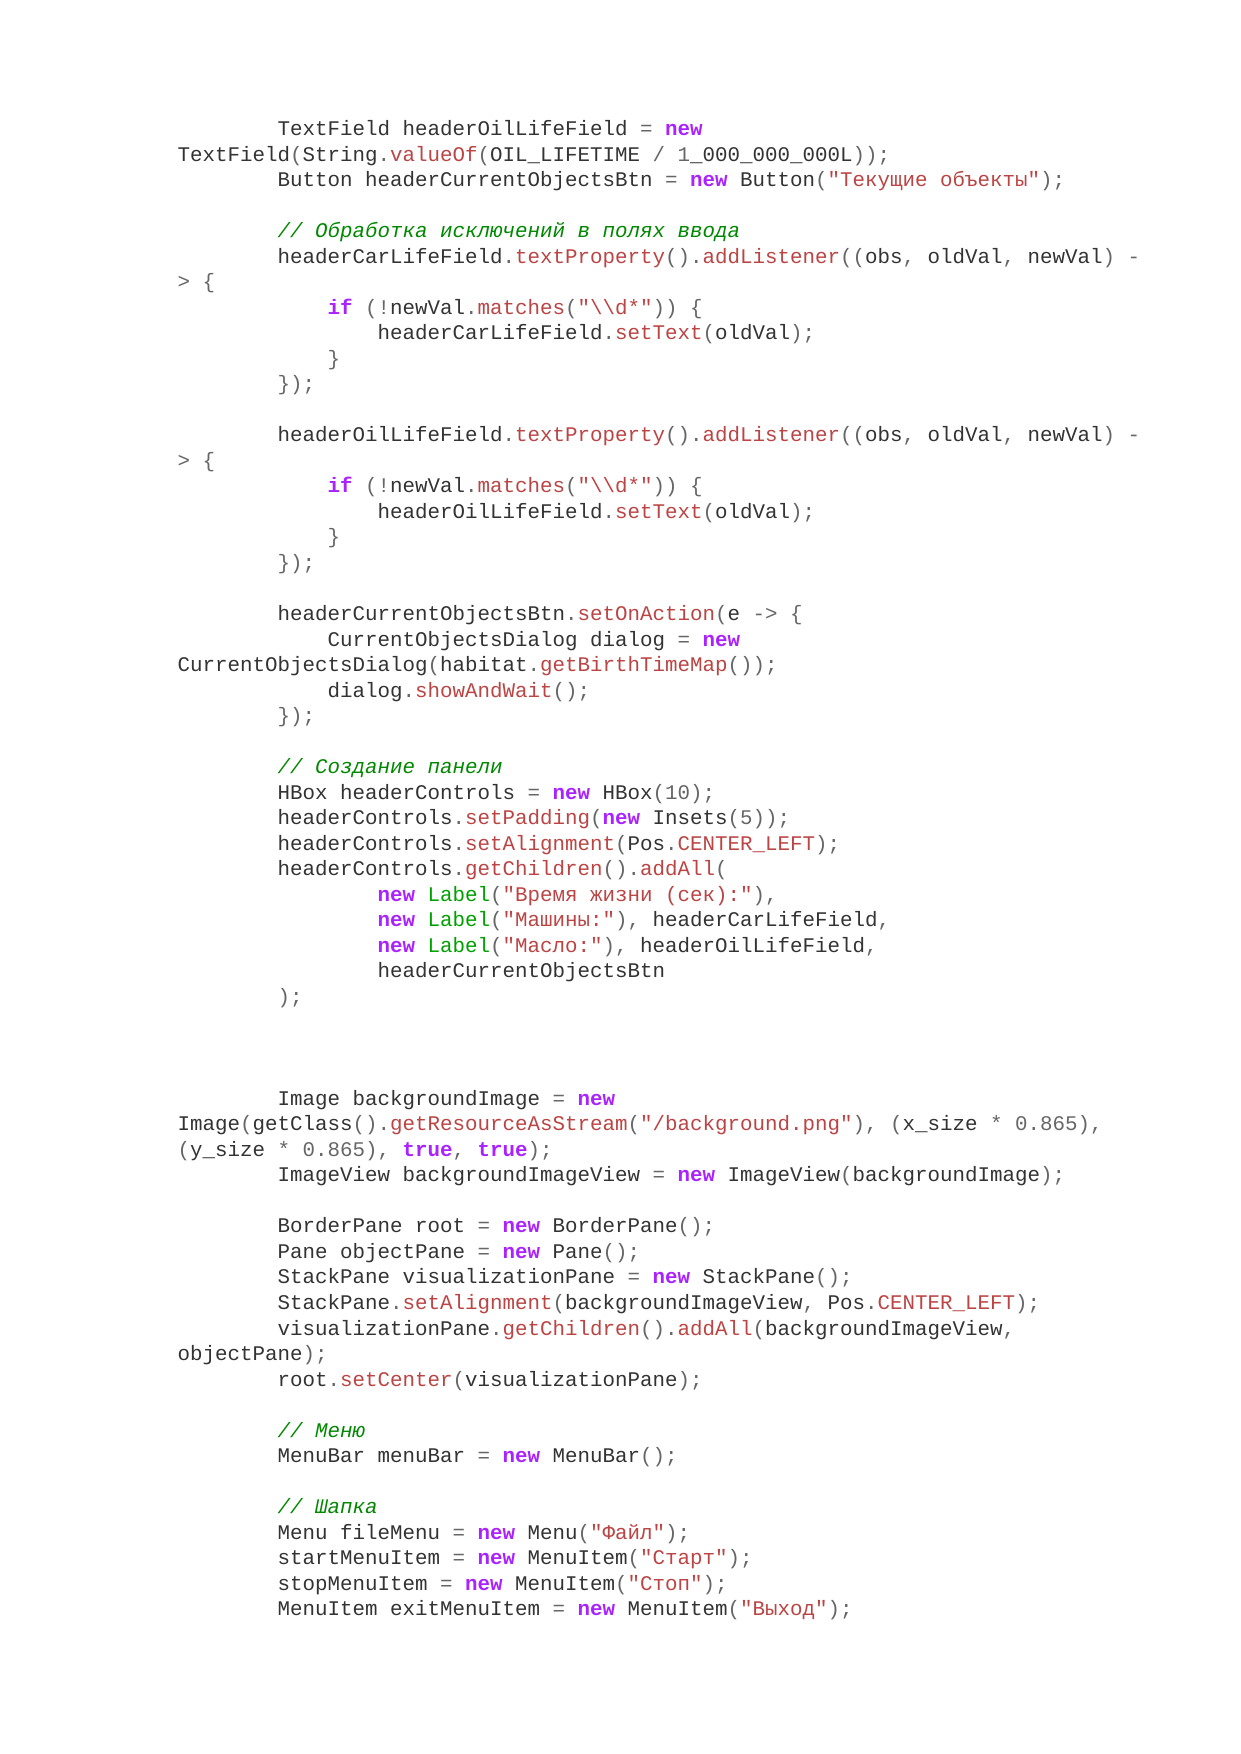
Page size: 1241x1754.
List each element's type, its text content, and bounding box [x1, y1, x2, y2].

text MenuItem exitMenuItem = new MenuItem("Выход"); [177, 1598, 1152, 1622]
text root.setCenter(visualizationPane); [177, 1369, 1152, 1392]
text }); [177, 373, 1152, 397]
text headerCurrentObjectsBtn.setOnAction(e -> { [177, 603, 1152, 627]
text ); [177, 986, 1152, 1009]
text Menu fileMenu = new Menu("Файл"); [177, 1522, 1152, 1545]
text startMenuItem = new MenuItem("Старт"); [177, 1547, 1152, 1571]
text headerOilLifeField.textProperty().addListener((obs, oldVal, newVal) -> { [177, 424, 1152, 473]
text StackPane.setAlignment(backgroundImageView, Pos.CENTER_LEFT); [177, 1292, 1152, 1316]
text visualizationPane.getChildren().addAll(backgroundImageView, objectPane); [177, 1318, 1152, 1367]
text if (!newVal.matches("\\d*")) { [177, 475, 1152, 499]
text headerControls.setAlignment(Pos.CENTER_LEFT); [177, 833, 1152, 856]
text BorderPane root = new BorderPane(); [177, 1216, 1152, 1239]
text new Label("Масло:"), headerOilLifeField, [177, 935, 1152, 958]
text }); [177, 552, 1152, 576]
text CurrentObjectsDialog dialog = new CurrentObjectsDialog(habitat.getBirthTimeMap()); [177, 628, 1152, 678]
text // Создание панели [177, 756, 1152, 780]
text new Label("Время жизни (сек):"), [177, 884, 1152, 907]
text } [177, 526, 1152, 550]
text }); [177, 705, 1152, 729]
text stopMenuItem = new MenuItem("Стоп"); [177, 1573, 1152, 1596]
text headerControls.setPadding(new Insets(5)); [177, 807, 1152, 831]
text headerCurrentObjectsBtn [177, 960, 1152, 984]
text // Шапка [177, 1496, 1152, 1520]
text } [177, 348, 1152, 371]
text HBox headerControls = new HBox(10); [177, 782, 1152, 805]
text TextField headerOilLifeField = new TextField(String.valueOf(OIL_LIFETIME / 1_000_000_000L)); [177, 118, 1152, 167]
text Button headerCurrentObjectsBtn = new Button("Текущие объекты"); [177, 169, 1152, 193]
text headerCarLifeField.setText(oldVal); [177, 322, 1152, 346]
text headerControls.getChildren().addAll( [177, 858, 1152, 882]
text ImageView backgroundImageView = new ImageView(backgroundImage); [177, 1164, 1152, 1188]
text dialog.showAndWait(); [177, 679, 1152, 703]
text // Обработка исключений в полях ввода [177, 220, 1152, 244]
text new Label("Машины:"), headerCarLifeField, [177, 909, 1152, 933]
text headerCarLifeField.textProperty().addListener((obs, oldVal, newVal) -> { [177, 246, 1152, 295]
text Pane objectPane = new Pane(); [177, 1241, 1152, 1265]
text StackPane visualizationPane = new StackPane(); [177, 1267, 1152, 1290]
text MenuBar menuBar = new MenuBar(); [177, 1445, 1152, 1469]
text if (!newVal.matches("\\d*")) { [177, 297, 1152, 320]
text headerOilLifeField.setText(oldVal); [177, 501, 1152, 524]
text Image backgroundImage = new Image(getClass().getResourceAsStream("/background.png"), (x_size * 0.865), (y_size * 0.865), true, true); [177, 1088, 1152, 1163]
text // Меню [177, 1420, 1152, 1443]
